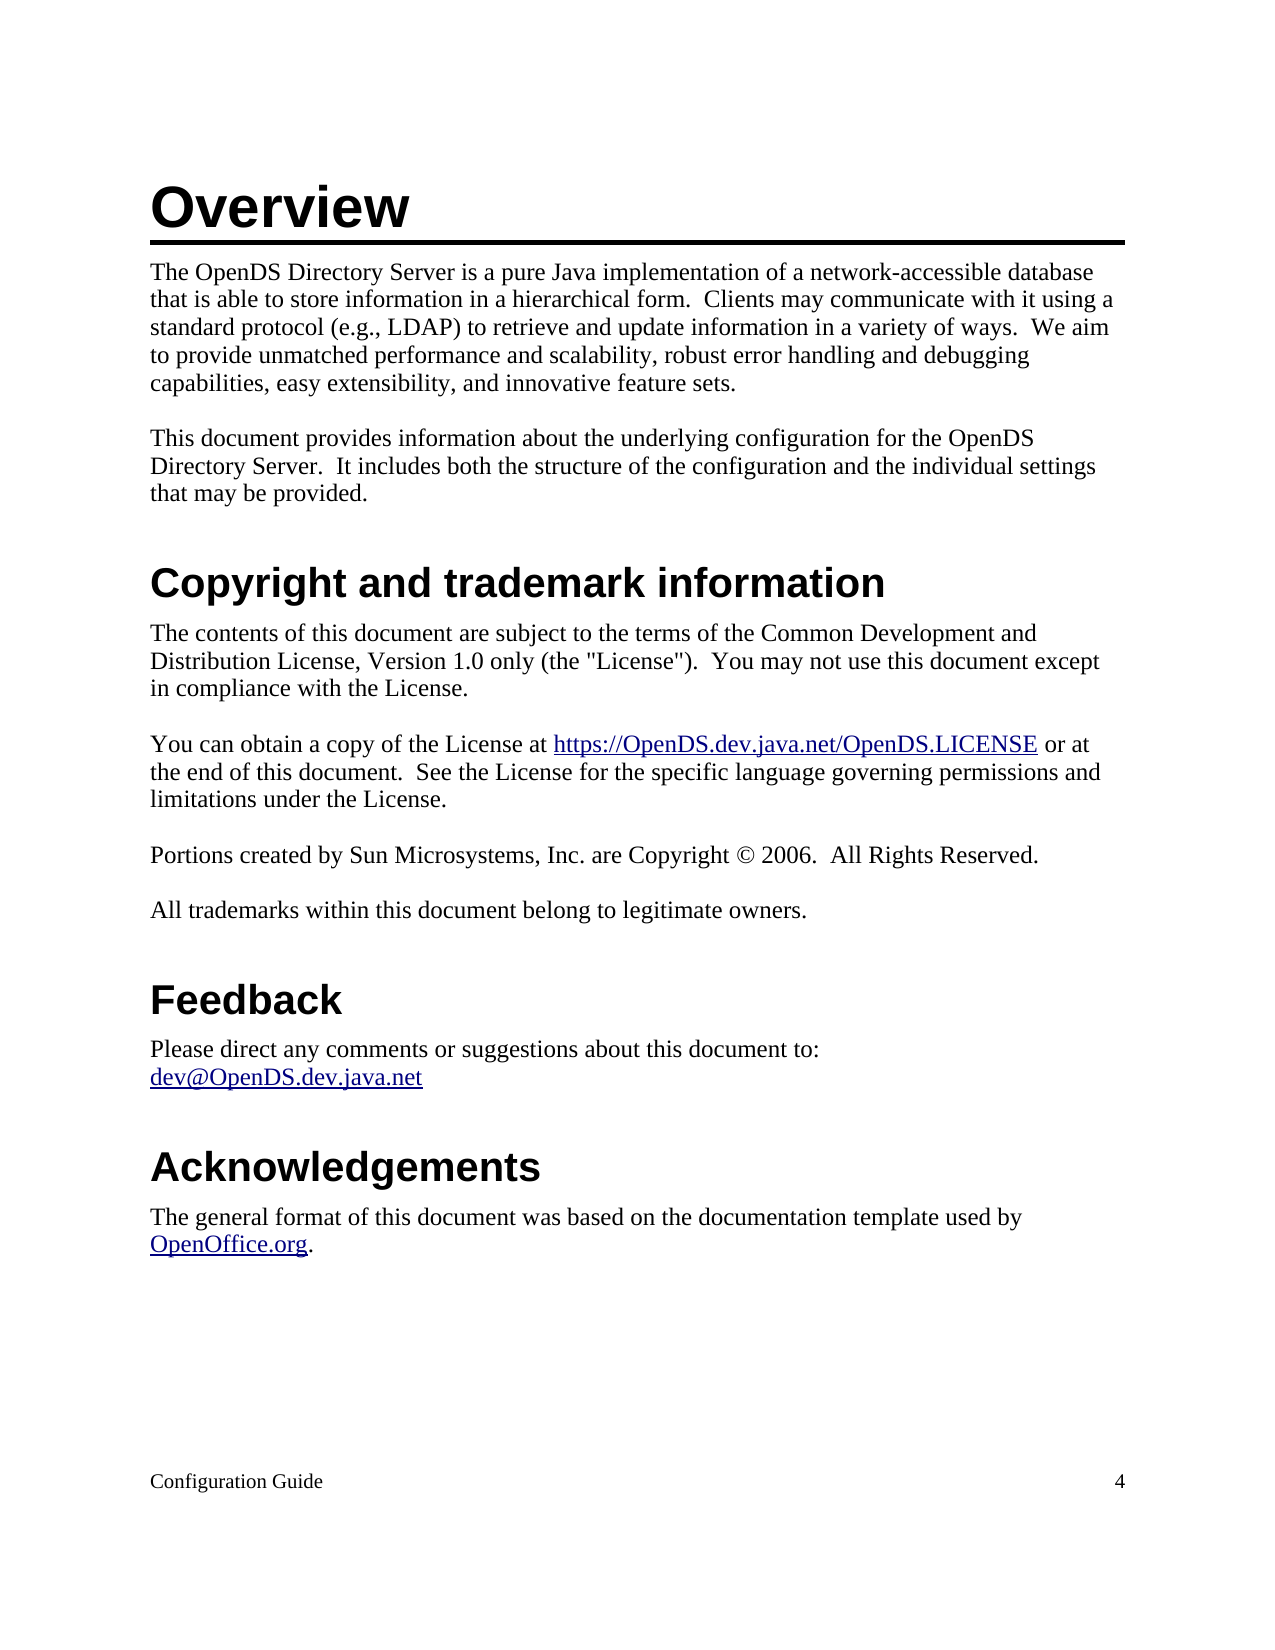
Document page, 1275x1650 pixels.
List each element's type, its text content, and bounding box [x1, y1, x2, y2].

text This document provides information about the underlying configuration for the OpenDS Directory Server. It includes both the structure of the configuration and the individual settings that may be provided. [150, 424, 1125, 507]
text You can obtain a copy of the License at https://OpenDS.dev.java.net/OpenDS.LICENSE or at the end of this document. See the License for the specific language governing permissions and limitations under the License. [150, 730, 1125, 813]
text All trademarks within this document belong to legitimate owners. [150, 896, 1125, 924]
text dev@OpenDS.dev.java.net [150, 1063, 1125, 1091]
text The OpenDS Directory Server is a pure Java implementation of a network-accessible database that is able to store information in a hierarchical form. Clients may communicate with it using a standard protocol (e.g., LDAP) to retrieve and update information in a variety of ways. We aim to provide unmatched performance and scalability, robust error handling and debugging capabilities, easy extensibility, and innovative feature sets. [150, 258, 1125, 396]
text The general format of this document was based on the documentation template used by OpenOffice.org. [150, 1203, 1125, 1258]
subtitle Overview [150, 175, 1125, 240]
subtitle Feedback [150, 977, 1125, 1023]
text The contents of this document are subject to the terms of the Common Development and Distribution License, Version 1.0 only (the "License"). You may not use this document except in compliance with the License. [150, 619, 1125, 702]
subtitle Copyright and trademark information [150, 560, 1125, 607]
text Portions created by Sun Microsystems, Inc. are Copyright © 2006. All Rights Reserved. [150, 841, 1125, 868]
text Please direct any comments or suggestions about this document to: [150, 1036, 1125, 1063]
subtitle Acknowledgements [150, 1144, 1125, 1190]
